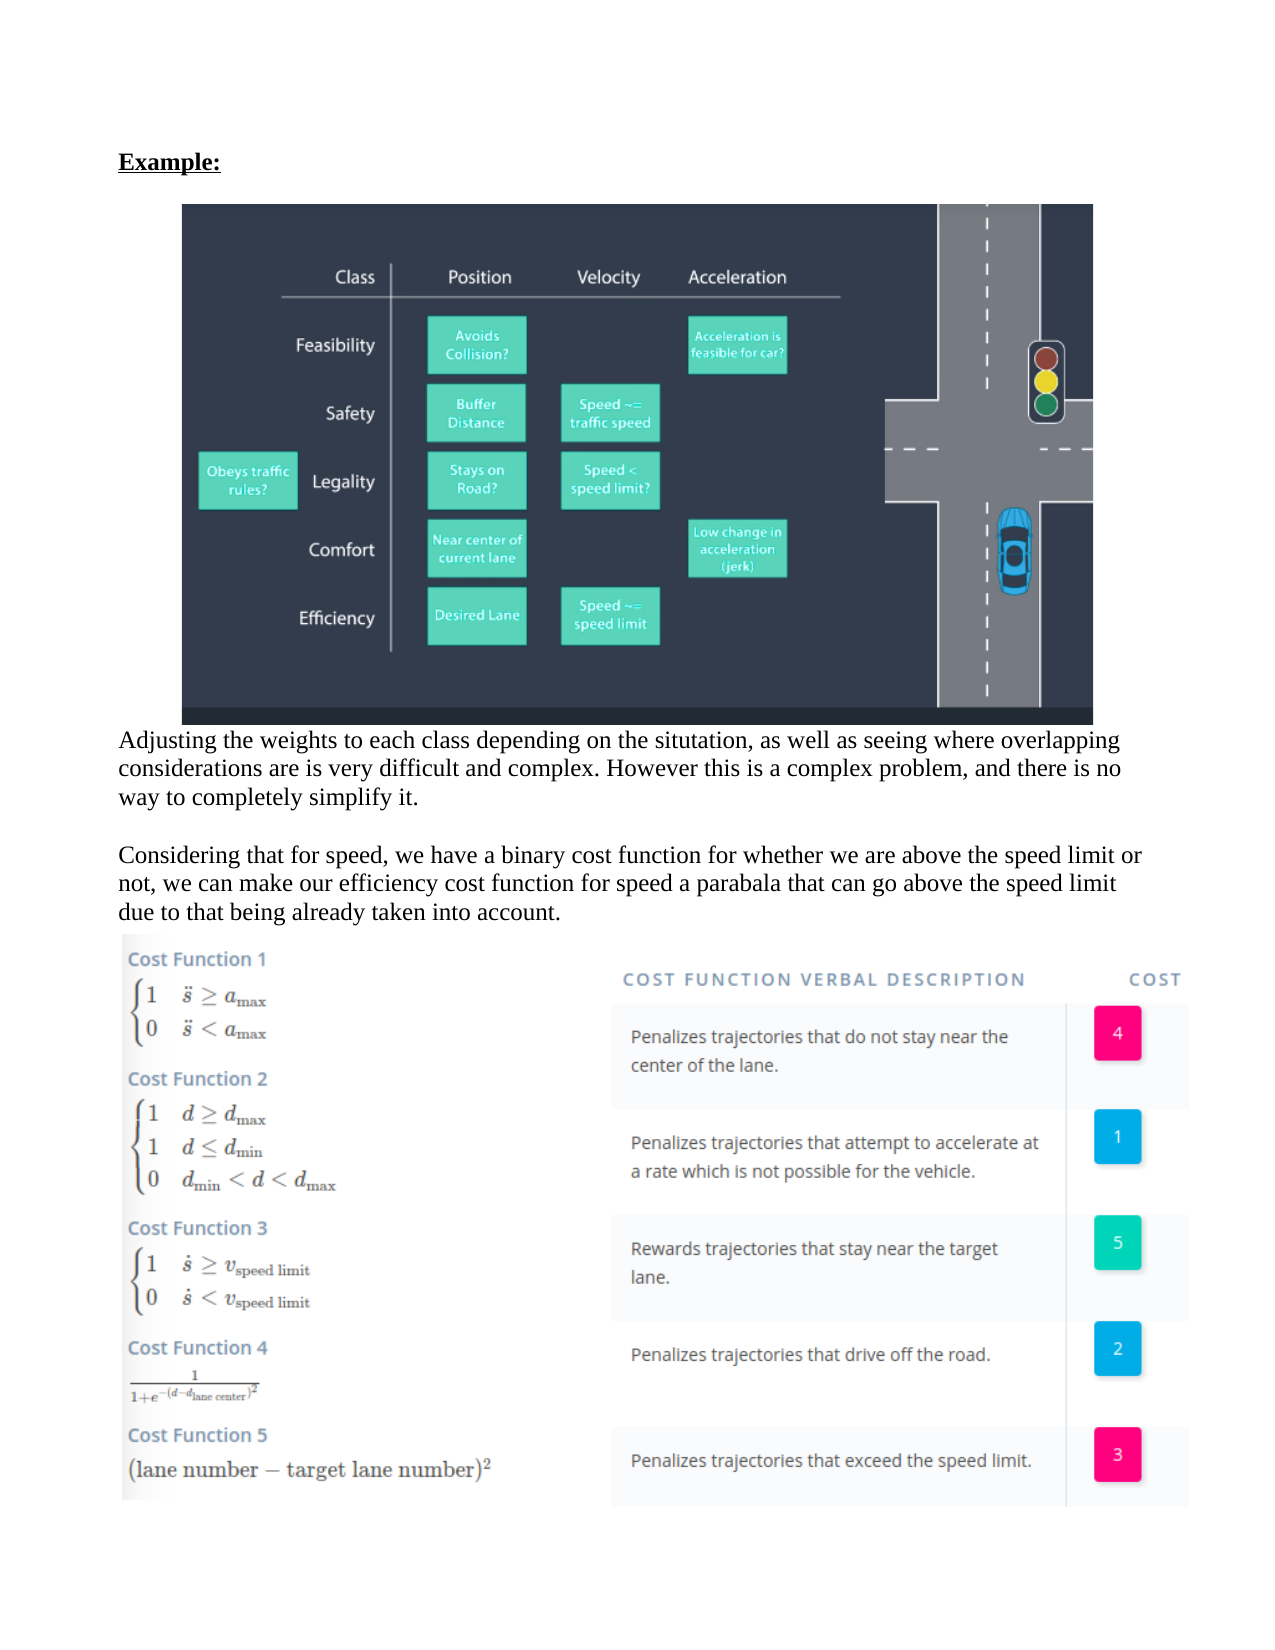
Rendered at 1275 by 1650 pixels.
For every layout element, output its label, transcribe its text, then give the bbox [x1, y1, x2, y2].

picture [181, 204, 1094, 725]
picture [122, 934, 502, 1500]
text Example: [118, 147, 1157, 176]
picture [611, 961, 1189, 1507]
text Adjusting the weights to each class depending on the situtation, as well as seeing where overlapping considerations are is very difficult and complex. However this is a complex problem, and there is no way to completely simplify it. [118, 204, 1157, 811]
text Considering that for speed, we have a binary cost function for whether we are above the speed limit or not, we can make our efficiency cost function for speed a parabala that can go above the speed limit due to that being already taken into account. [118, 840, 1157, 926]
